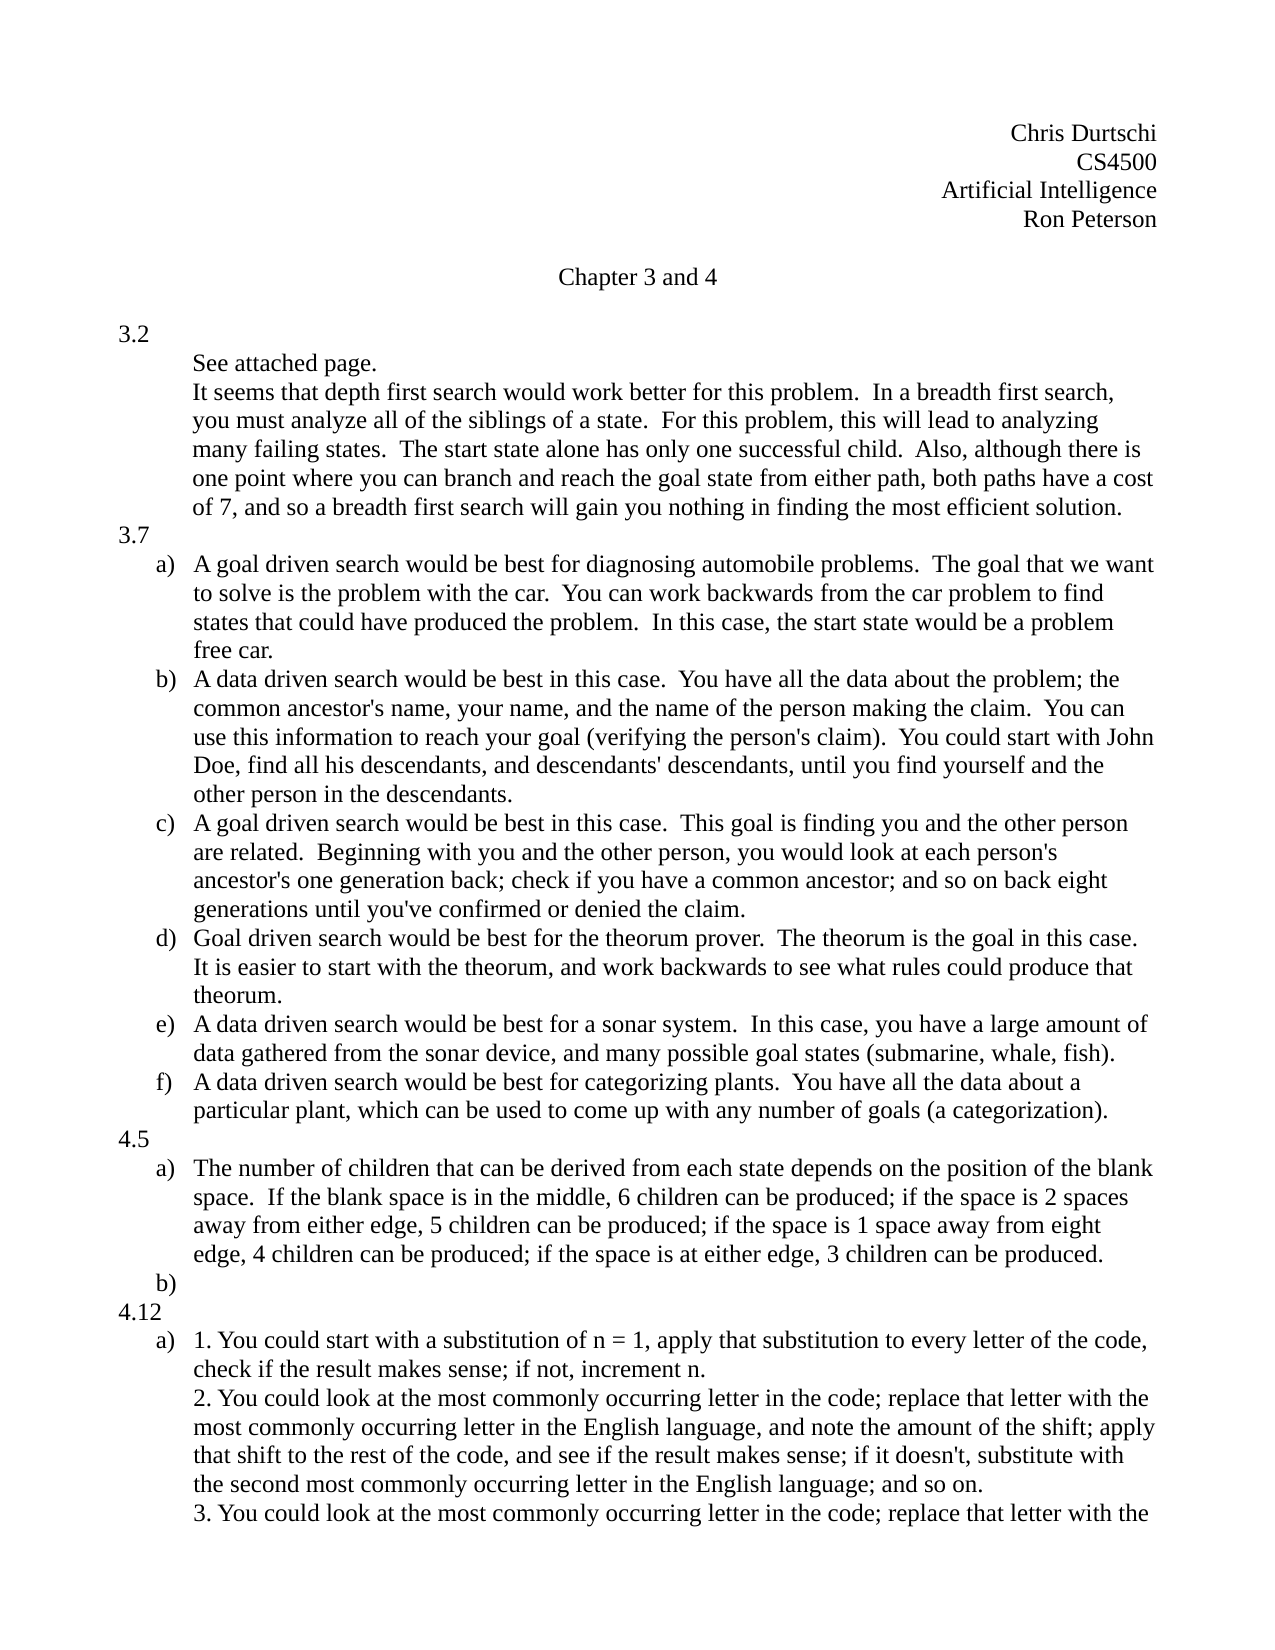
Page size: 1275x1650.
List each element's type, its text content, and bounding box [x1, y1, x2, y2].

list A data driven search would be best in this case. You have all the data about the problem; the common ancestor's name, your name, and the name of the person making the claim. You can use this information to reach your goal (verifying the person's claim). You could start with John Doe, find all his descendants, and descendants' descendants, until you find yourself and the other person in the descendants. [156, 664, 1157, 808]
list A goal driven search would be best in this case. This goal is finding you and the other person are related. Beginning with you and the other person, you would look at each person's ancestor's one generation back; check if you have a common ancestor; and so on back eight generations until you've confirmed or denied the claim. [156, 808, 1157, 923]
list A data driven search would be best for categorizing plants. You have all the data about a particular plant, which can be used to come up with any number of goals (a categorization). [156, 1067, 1157, 1124]
text CS4500 [118, 147, 1157, 176]
list 2. You could look at the most commonly occurring letter in the code; replace that letter with the most commonly occurring letter in the English language, and note the amount of the shift; apply that shift to the rest of the code, and see if the result makes sense; if it doesn't, substitute with the second most commonly occurring letter in the English language; and so on. [156, 1383, 1157, 1498]
text 3.7 [118, 521, 1157, 549]
text Ron Peterson [118, 204, 1157, 233]
text 4.5 [118, 1124, 1157, 1153]
list A data driven search would be best for a sonar system. In this case, you have a large amount of data gathered from the sonar device, and many possible goal states (submarine, whale, fish). [156, 1009, 1157, 1067]
text 4.12 [118, 1297, 1157, 1326]
text See attached page. [192, 348, 1157, 377]
text 3.2 [118, 319, 1157, 348]
list The number of children that can be derived from each state depends on the position of the blank space. If the blank space is in the middle, 6 children can be produced; if the space is 2 spaces away from either edge, 5 children can be produced; if the space is 1 space away from eight edge, 4 children can be produced; if the space is at either edge, 3 children can be produced. [156, 1153, 1157, 1268]
list Goal driven search would be best for the theorum prover. The theorum is the goal in this case. It is easier to start with the theorum, and work backwards to see what rules could produce that theorum. [156, 923, 1157, 1009]
list 1. You could start with a substitution of n = 1, apply that substitution to every letter of the code, check if the result makes sense; if not, increment n. [156, 1326, 1157, 1383]
text Chapter 3 and 4 [118, 262, 1157, 291]
text Artificial Intelligence [118, 176, 1157, 204]
list 3. You could look at the most commonly occurring letter in the code; replace that letter with the [156, 1498, 1157, 1527]
list A goal driven search would be best for diagnosing automobile problems. The goal that we want to solve is the problem with the car. You can work backwards from the car problem to find states that could have produced the problem. In this case, the start state would be a problem free car. [156, 549, 1157, 664]
text Chris Durtschi [118, 118, 1157, 147]
text It seems that depth first search would work better for this problem. In a breadth first search, you must analyze all of the siblings of a state. For this problem, this will lead to analyzing many failing states. The start state alone has only one successful child. Also, although there is one point where you can branch and reach the goal state from either path, both paths have a cost of 7, and so a breadth first search will gain you nothing in finding the most efficient solution. [192, 377, 1157, 521]
